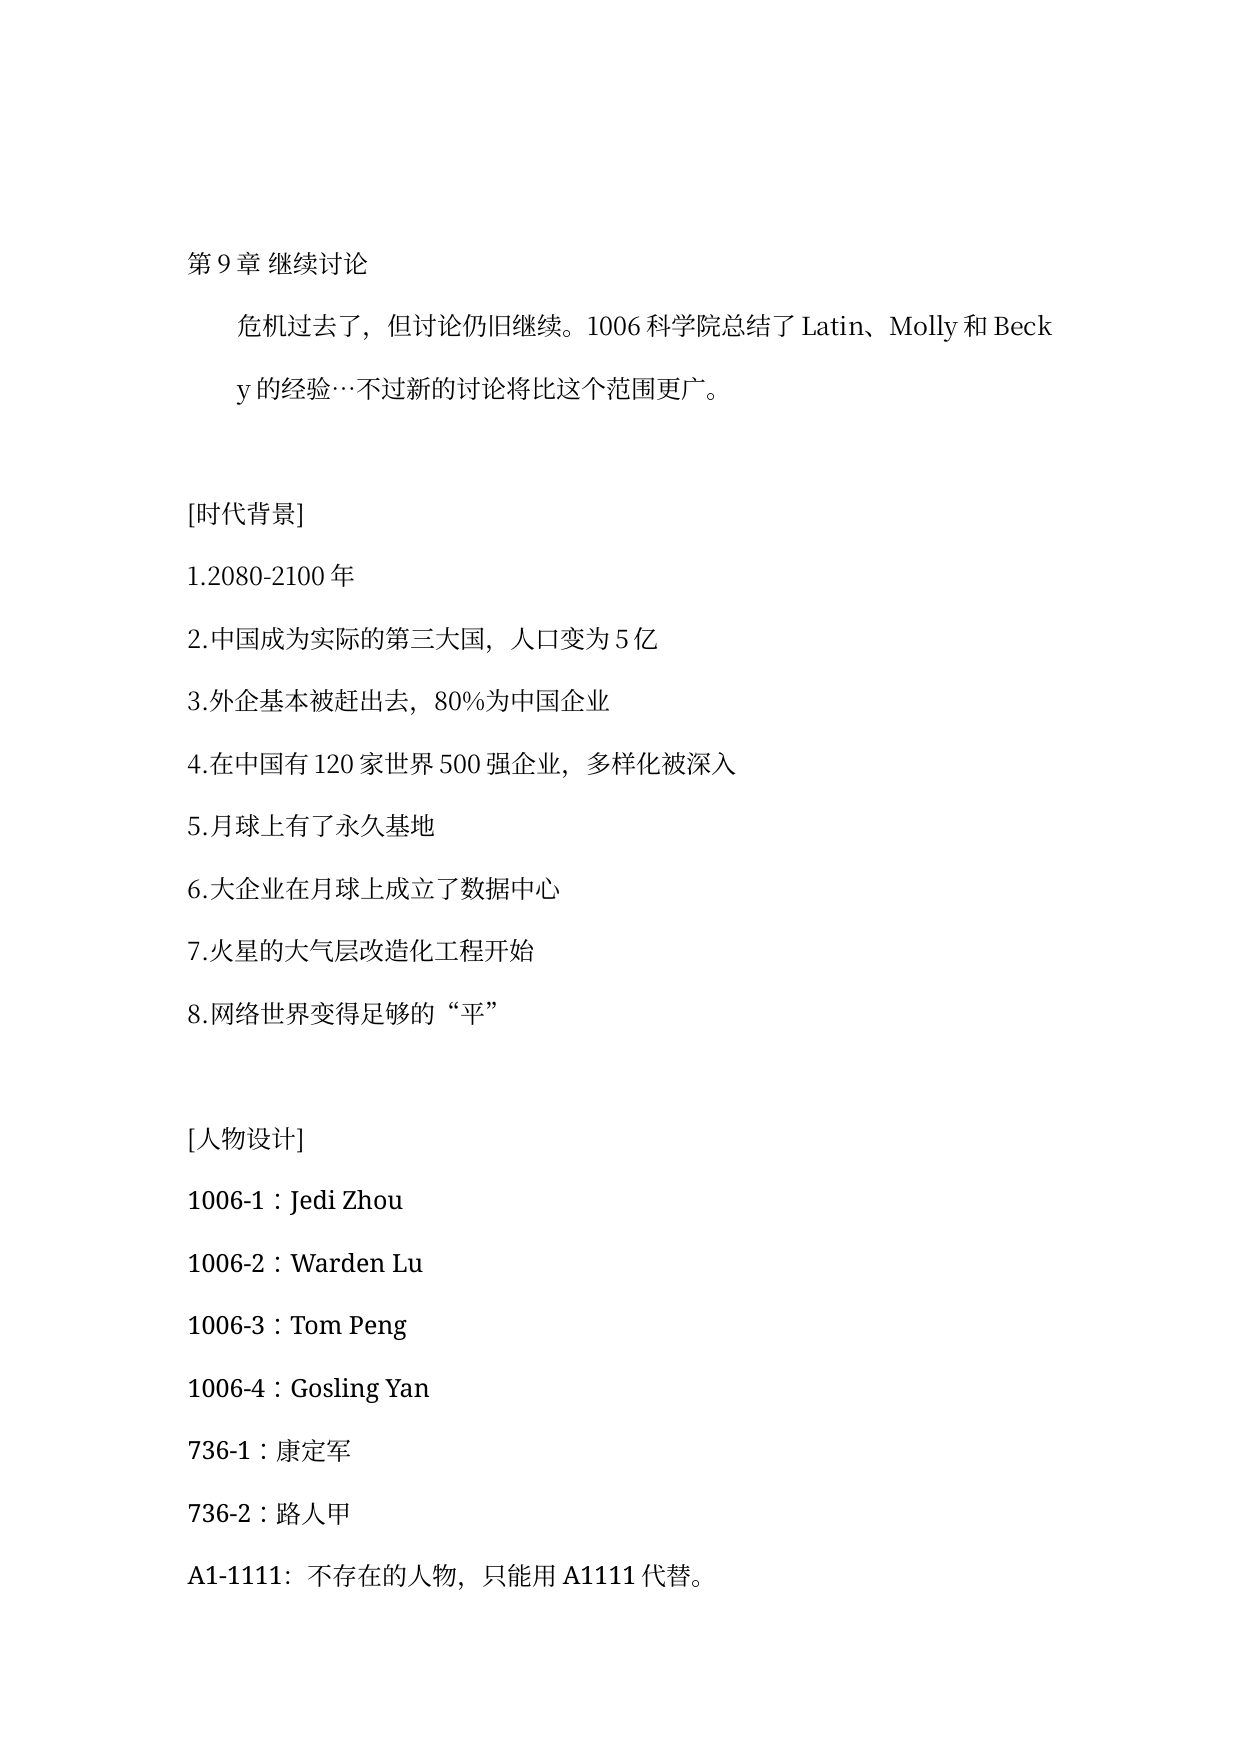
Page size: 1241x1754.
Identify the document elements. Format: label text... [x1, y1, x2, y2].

text 2.中国成为实际的第三大国，人口变为5亿 [187, 596, 1053, 658]
text [人物设计] [187, 1096, 1053, 1158]
text 第9章 继续讨论 [187, 221, 1053, 283]
text 1006-2：Warden Lu [187, 1221, 1053, 1283]
text A1-1111：不存在的人物，只能用A1111代替。 [187, 1533, 1053, 1596]
text 1006-3：Tom Peng [187, 1283, 1053, 1346]
text 1.2080-2100年 [187, 533, 1053, 596]
text 736-1：康定军 [187, 1408, 1053, 1471]
text [时代背景] [187, 471, 1053, 533]
text 6.大企业在月球上成立了数据中心 [187, 846, 1053, 908]
text 4.在中国有120家世界500强企业，多样化被深入 [187, 721, 1053, 783]
text 736-2：路人甲 [187, 1471, 1053, 1533]
text 1006-1：Jedi Zhou [187, 1158, 1053, 1221]
text 8.网络世界变得足够的“平” [187, 971, 1053, 1033]
text 危机过去了，但讨论仍旧继续。1006科学院总结了Latin、Molly和Becky的经验…不过新的讨论将比这个范围更广。 [237, 283, 1053, 408]
text 5.月球上有了永久基地 [187, 783, 1053, 846]
text 3.外企基本被赶出去，80%为中国企业 [187, 658, 1053, 721]
text 1006-4：Gosling Yan [187, 1346, 1053, 1408]
text 7.火星的大气层改造化工程开始 [187, 908, 1053, 971]
